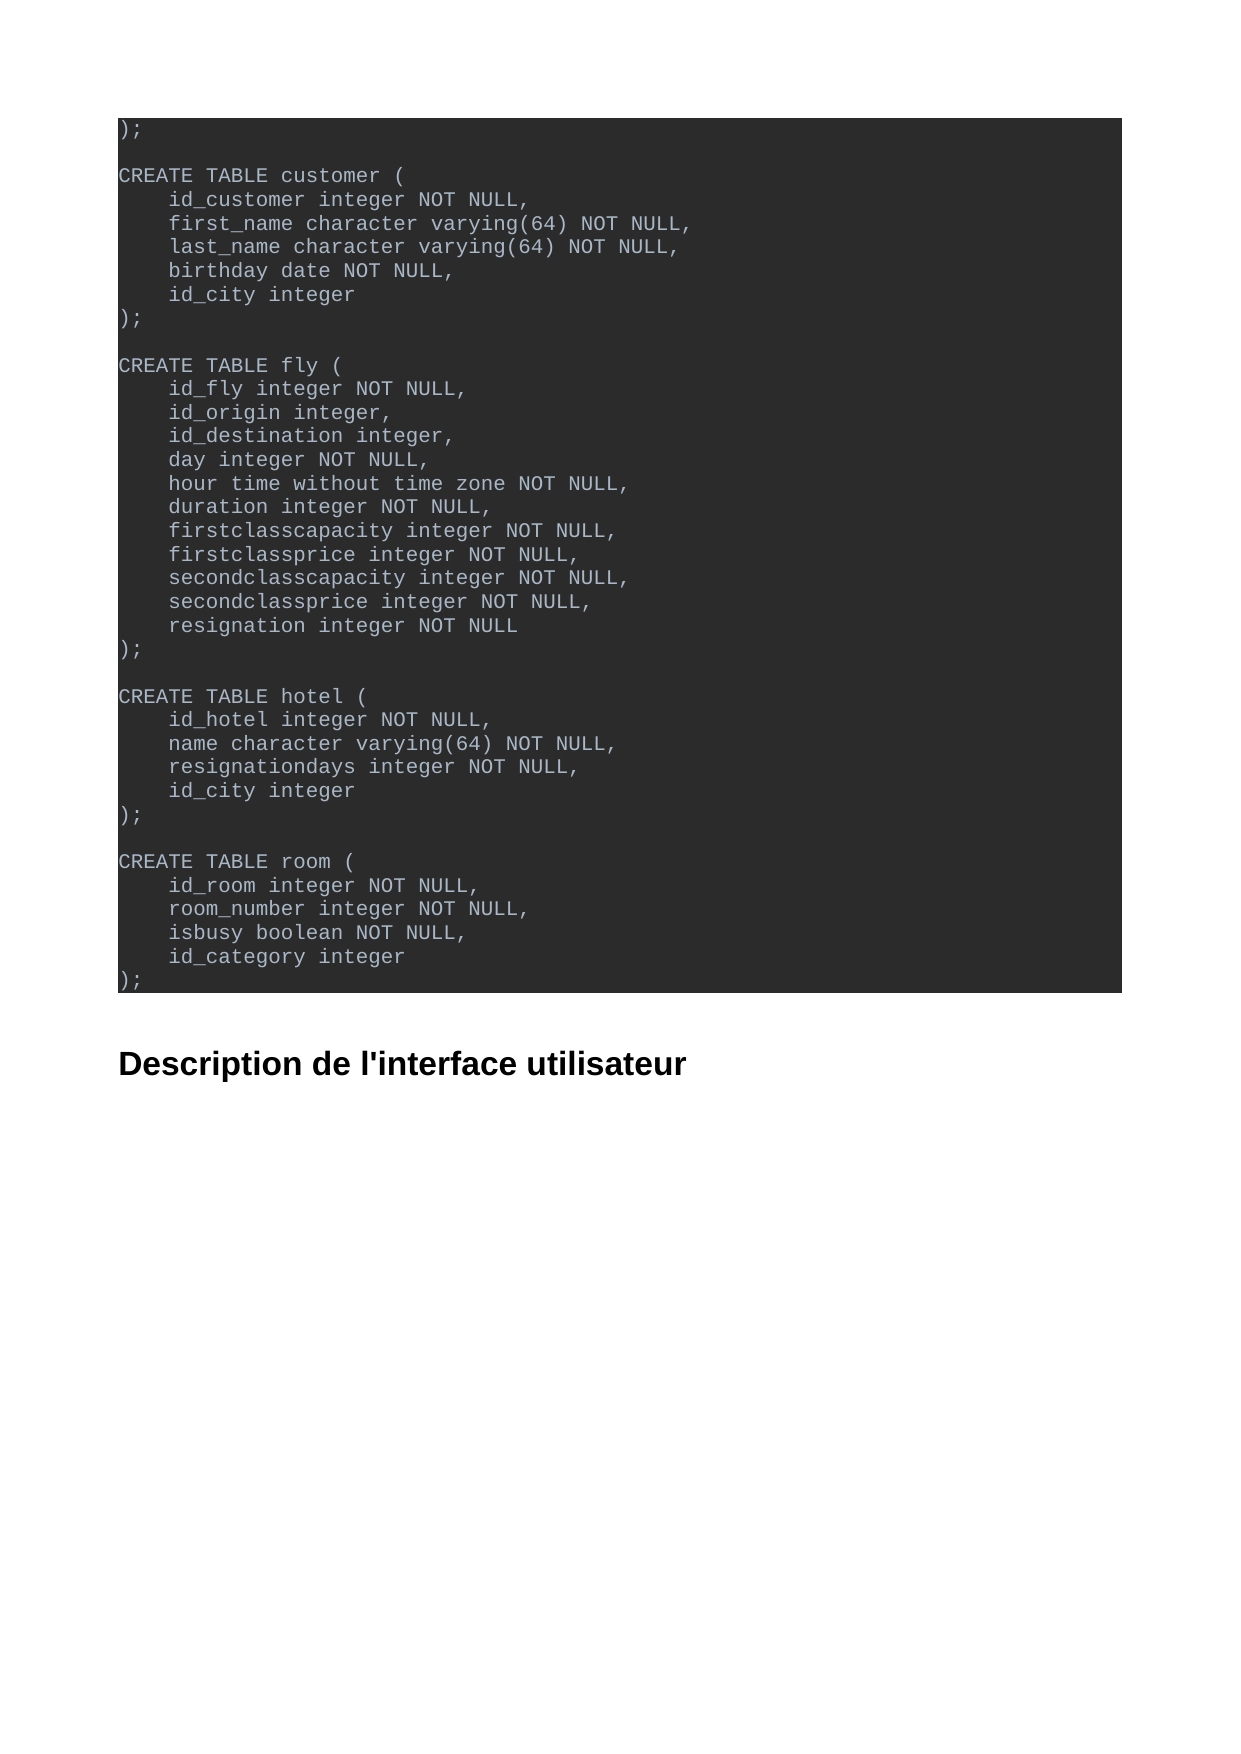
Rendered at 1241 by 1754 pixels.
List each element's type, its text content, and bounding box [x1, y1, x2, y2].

text id_category integer [118, 946, 1122, 969]
text room_number integer NOT NULL, [118, 898, 1122, 922]
text CREATE TABLE room ( [118, 851, 1122, 875]
text resignationdays integer NOT NULL, [118, 757, 1122, 780]
text id_destination integer, [118, 426, 1122, 449]
text ); [118, 638, 1122, 662]
text last_name character varying(64) NOT NULL, [118, 236, 1122, 260]
text ); [118, 307, 1122, 331]
text ); [118, 969, 1122, 993]
text day integer NOT NULL, [118, 449, 1122, 473]
text id_origin integer, [118, 402, 1122, 426]
text birthday date NOT NULL, [118, 260, 1122, 284]
text first_name character varying(64) NOT NULL, [118, 213, 1122, 236]
text ); [118, 118, 1122, 142]
text secondclassprice integer NOT NULL, [118, 591, 1122, 615]
text hour time without time zone NOT NULL, [118, 473, 1122, 496]
text id_customer integer NOT NULL, [118, 189, 1122, 213]
text CREATE TABLE customer ( [118, 165, 1122, 189]
text ); [118, 804, 1122, 827]
text resignation integer NOT NULL [118, 615, 1122, 638]
text id_room integer NOT NULL, [118, 875, 1122, 898]
text secondclasscapacity integer NOT NULL, [118, 567, 1122, 591]
text isbusy boolean NOT NULL, [118, 922, 1122, 946]
text id_hotel integer NOT NULL, [118, 709, 1122, 733]
text id_fly integer NOT NULL, [118, 378, 1122, 402]
text CREATE TABLE fly ( [118, 354, 1122, 378]
text CREATE TABLE hotel ( [118, 686, 1122, 709]
text name character varying(64) NOT NULL, [118, 733, 1122, 757]
subtitle Description de l'interface utilisateur [118, 1043, 1122, 1082]
text firstclassprice integer NOT NULL, [118, 544, 1122, 567]
text id_city integer [118, 284, 1122, 307]
text id_city integer [118, 780, 1122, 804]
text firstclasscapacity integer NOT NULL, [118, 520, 1122, 544]
text duration integer NOT NULL, [118, 496, 1122, 520]
